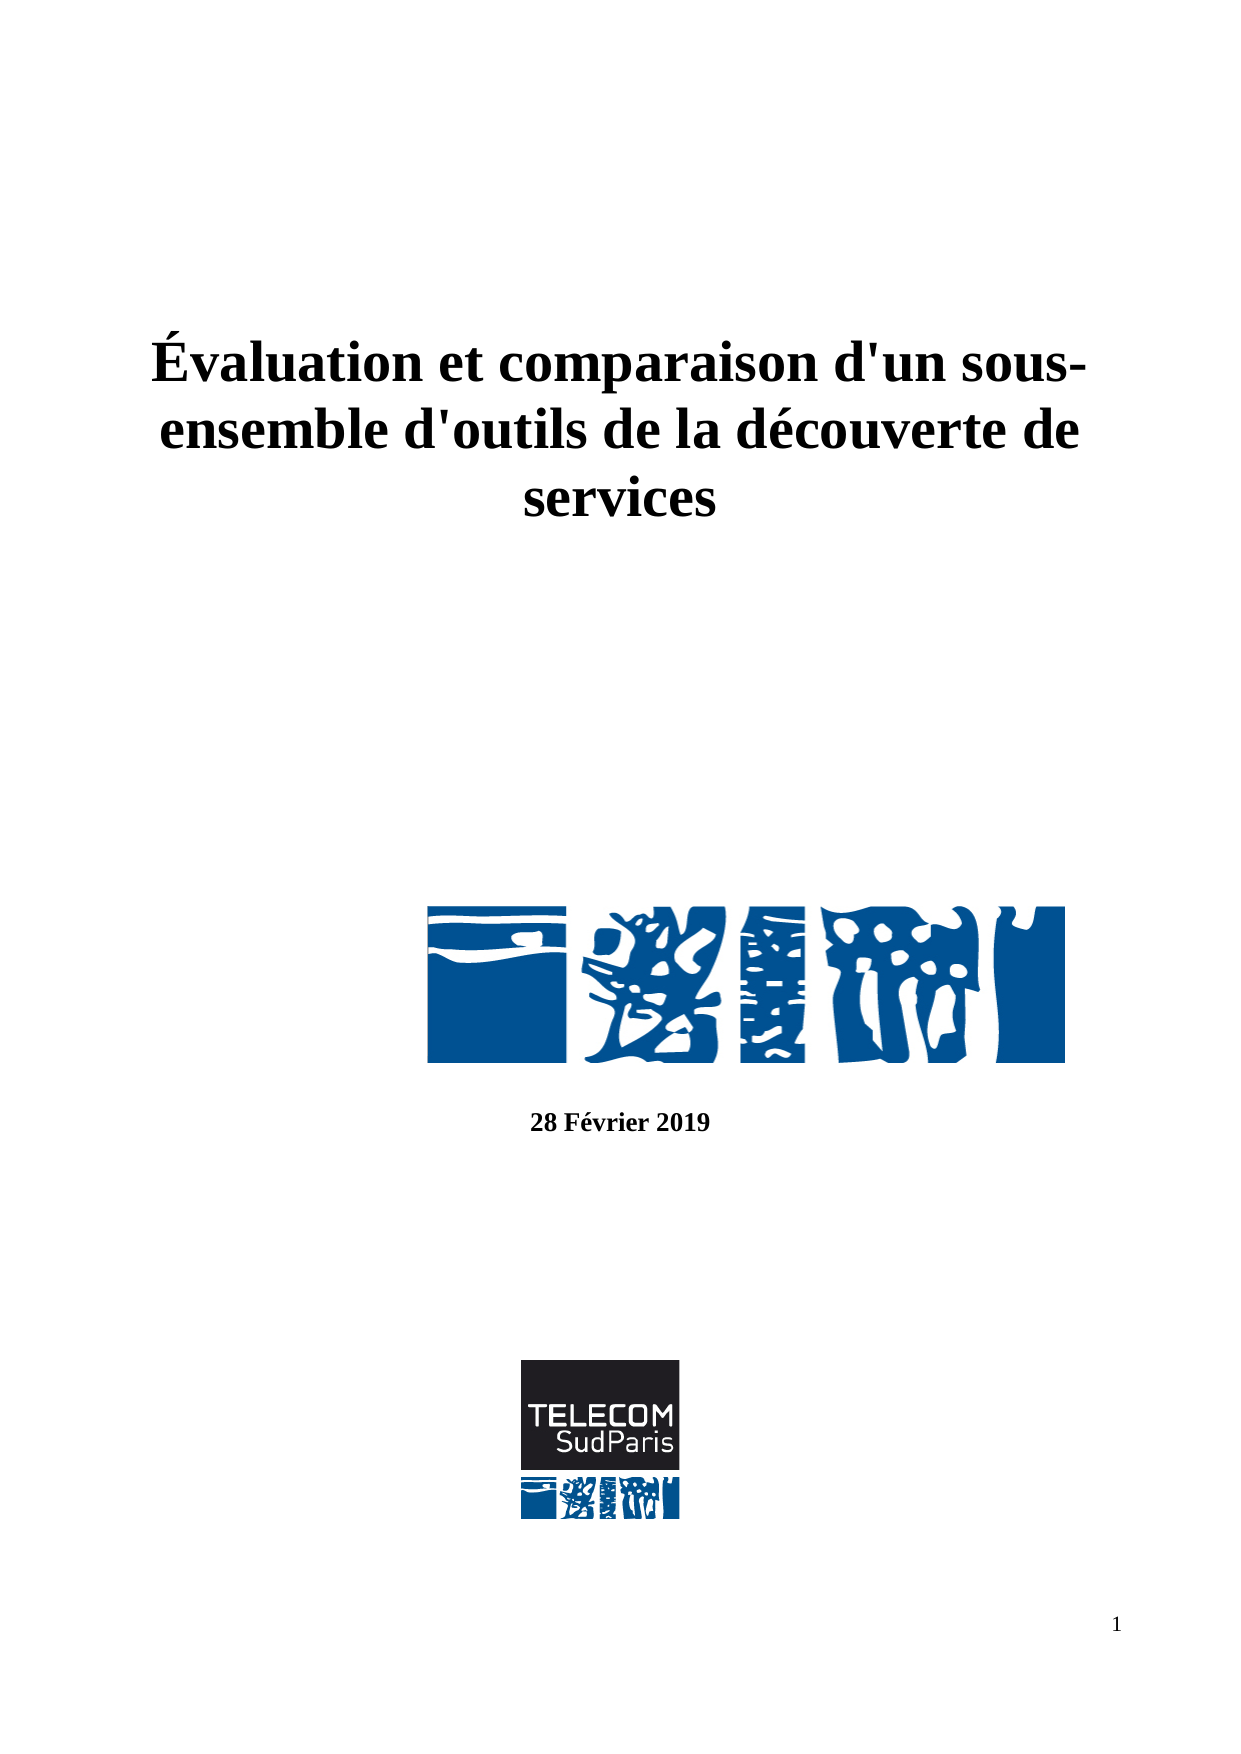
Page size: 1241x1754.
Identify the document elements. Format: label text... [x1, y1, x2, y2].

picture [521, 1360, 680, 1519]
picture [427, 906, 1065, 1063]
title Évaluation et comparaison d'un sous-ensemble d'outils de la découverte de services [118, 327, 1122, 528]
text 28 Février 2019 [118, 1106, 1122, 1137]
